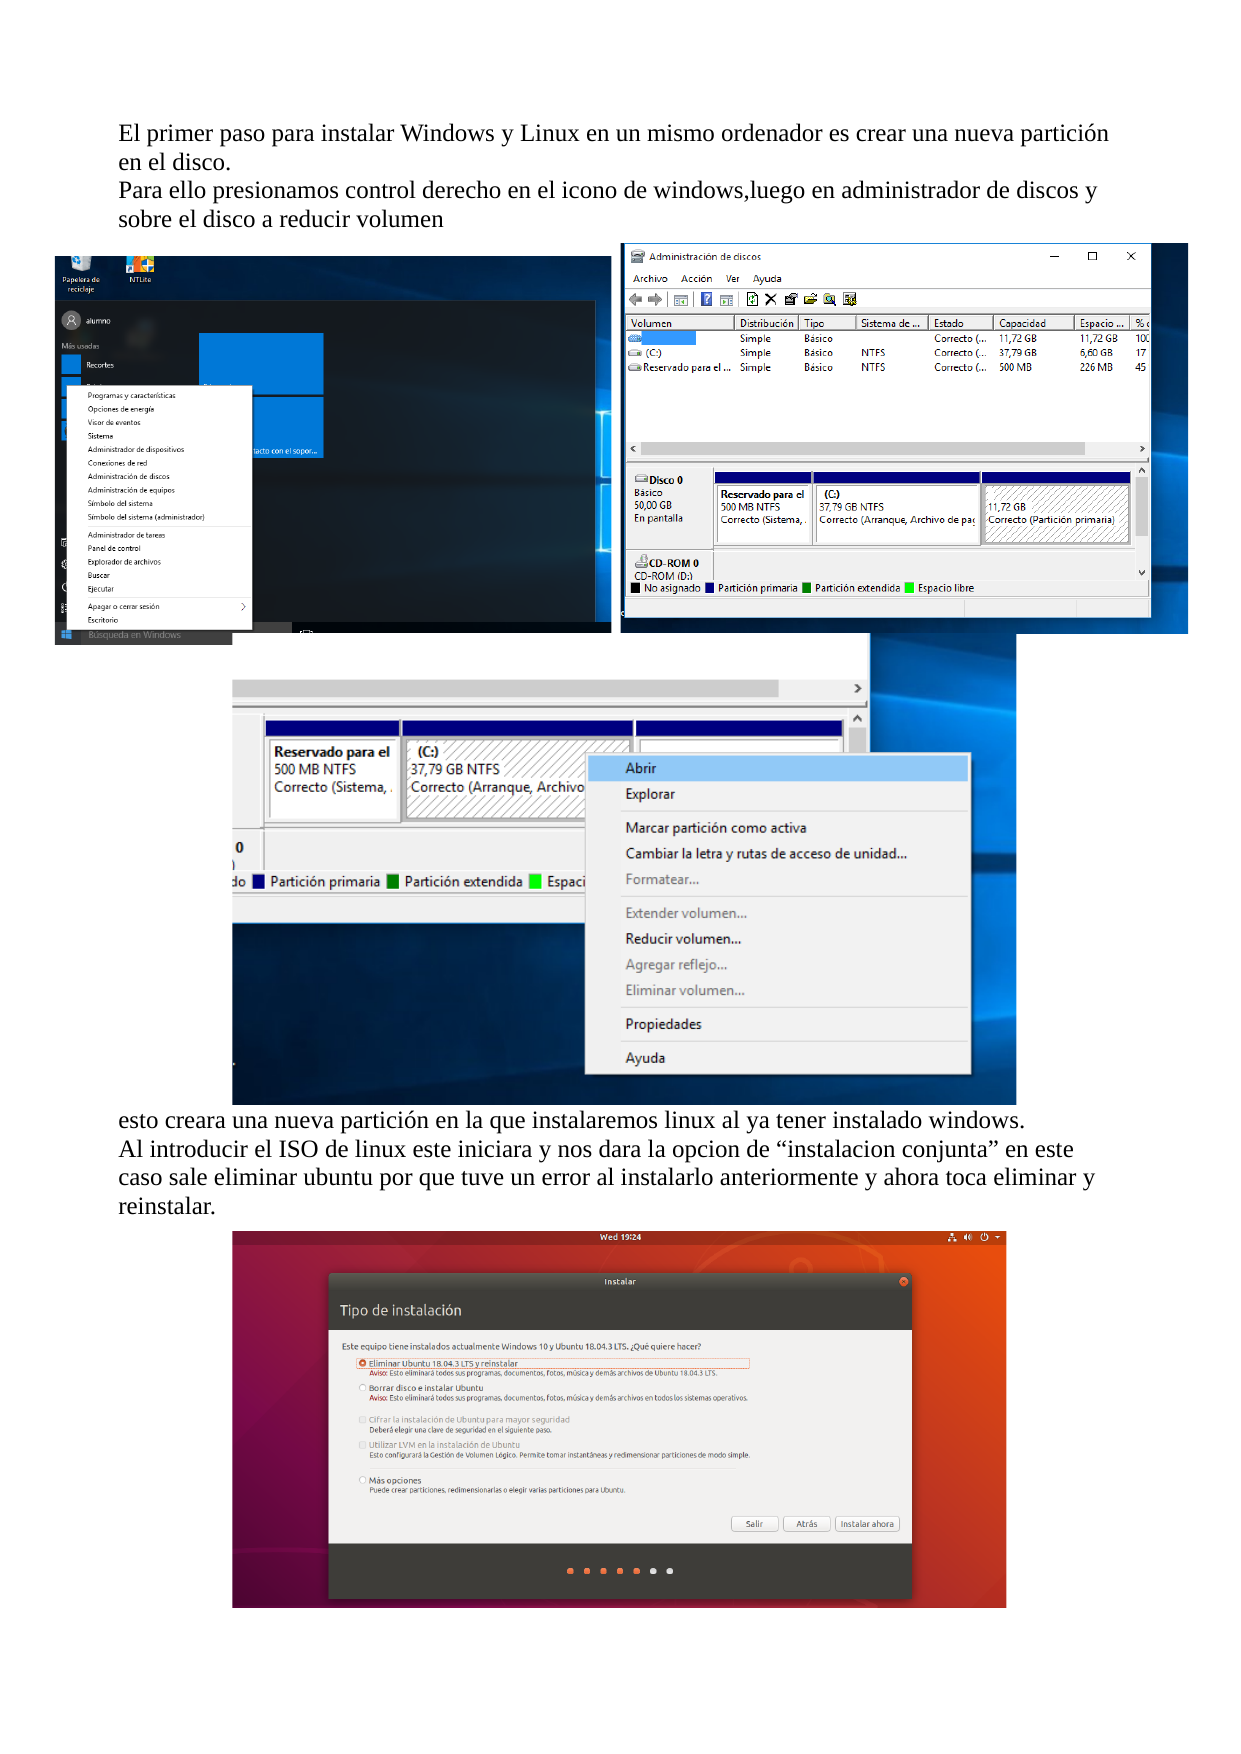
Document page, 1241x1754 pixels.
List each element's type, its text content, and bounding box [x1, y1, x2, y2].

text El primer paso para instalar Windows y Linux en un mismo ordenador es crear una nueva partición [118, 118, 1122, 147]
text en el disco. [118, 147, 1122, 176]
text Para ello presionamos control derecho en el icono de windows,luego en administrador de discos y sobre el disco a reducir volumen [118, 176, 1122, 233]
picture [232, 1231, 1007, 1608]
text esto creara una nueva partición en la que instalaremos linux al ya tener instalado windows. [118, 634, 1122, 1134]
picture [54, 243, 1189, 1105]
text caso sale eliminar ubuntu por que tuve un error al instalarlo anteriormente y ahora toca eliminar y reinstalar. [118, 1162, 1122, 1220]
text Al introducir el ISO de linux este iniciara y nos dara la opcion de “instalacion conjunta” en este [118, 1134, 1122, 1162]
